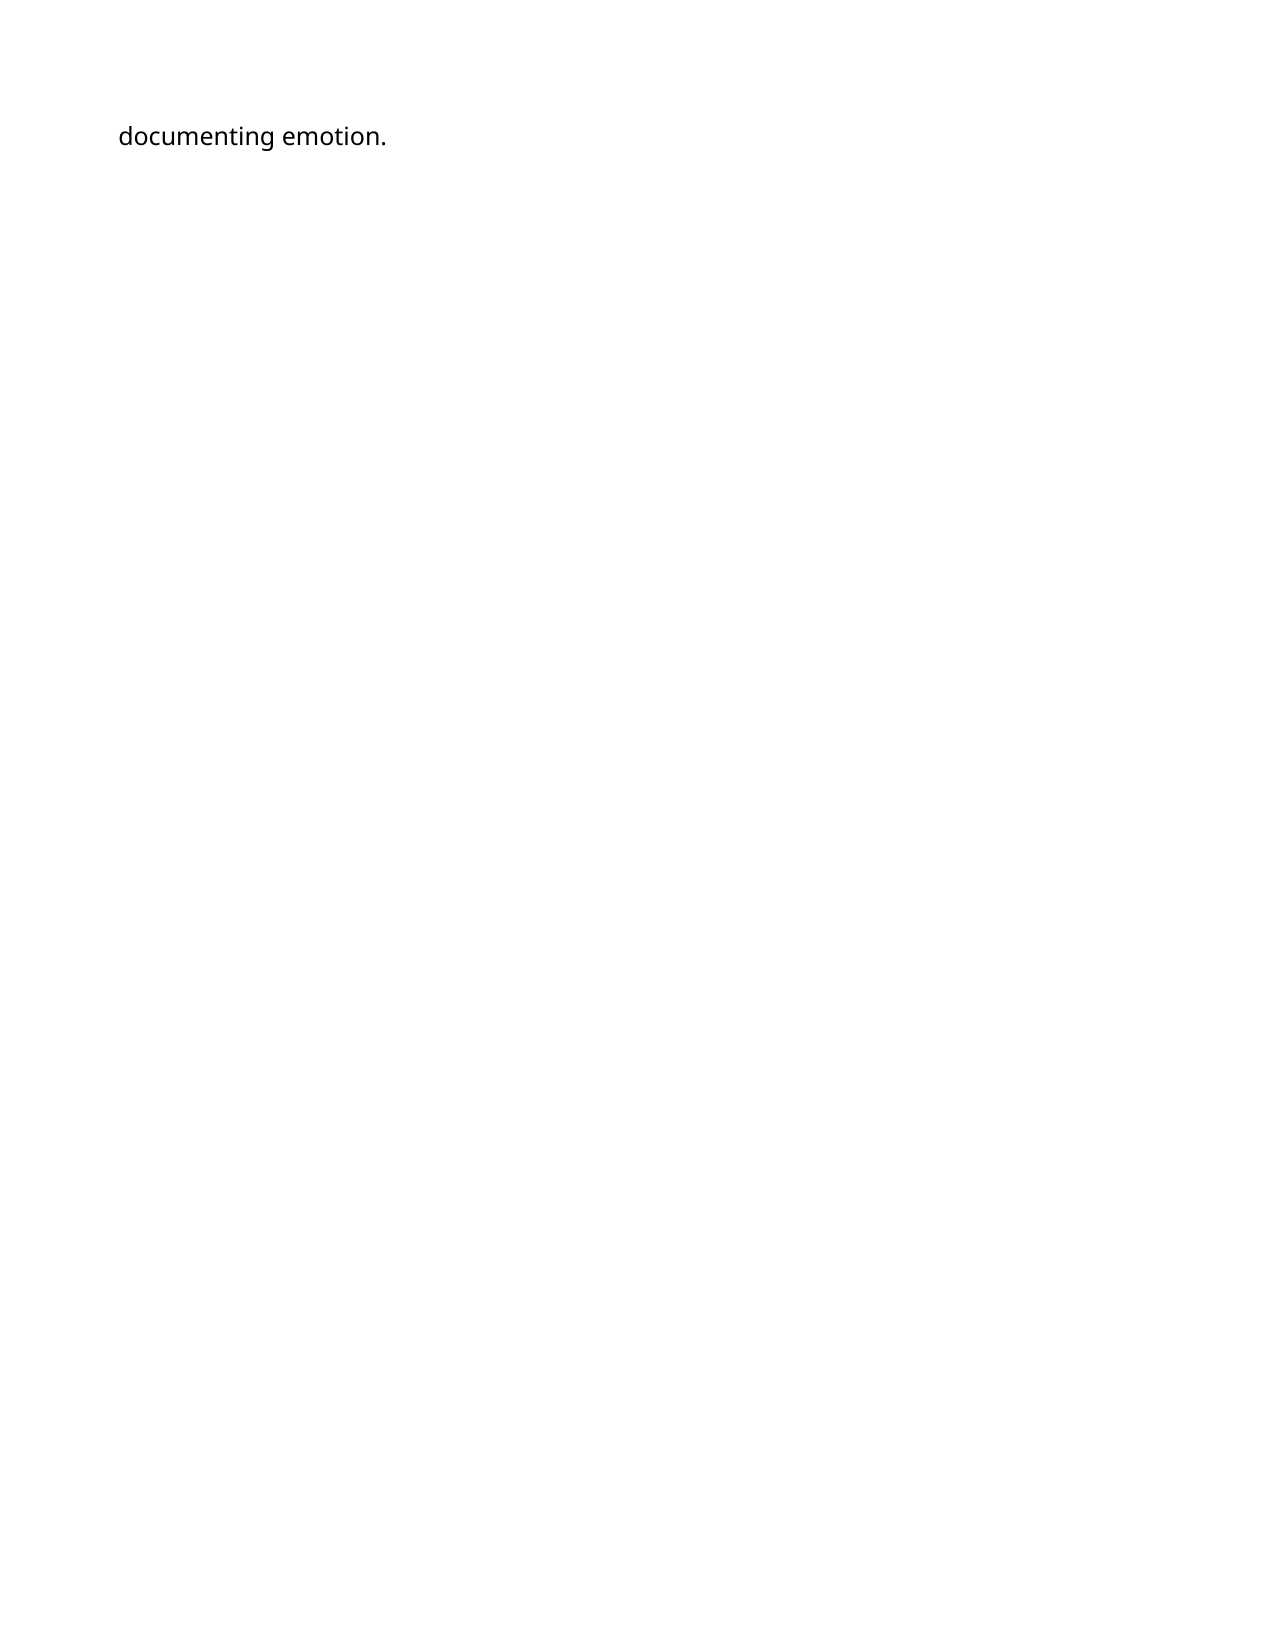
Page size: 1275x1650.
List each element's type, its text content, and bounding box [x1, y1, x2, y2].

text documenting emotion. [118, 118, 1157, 152]
